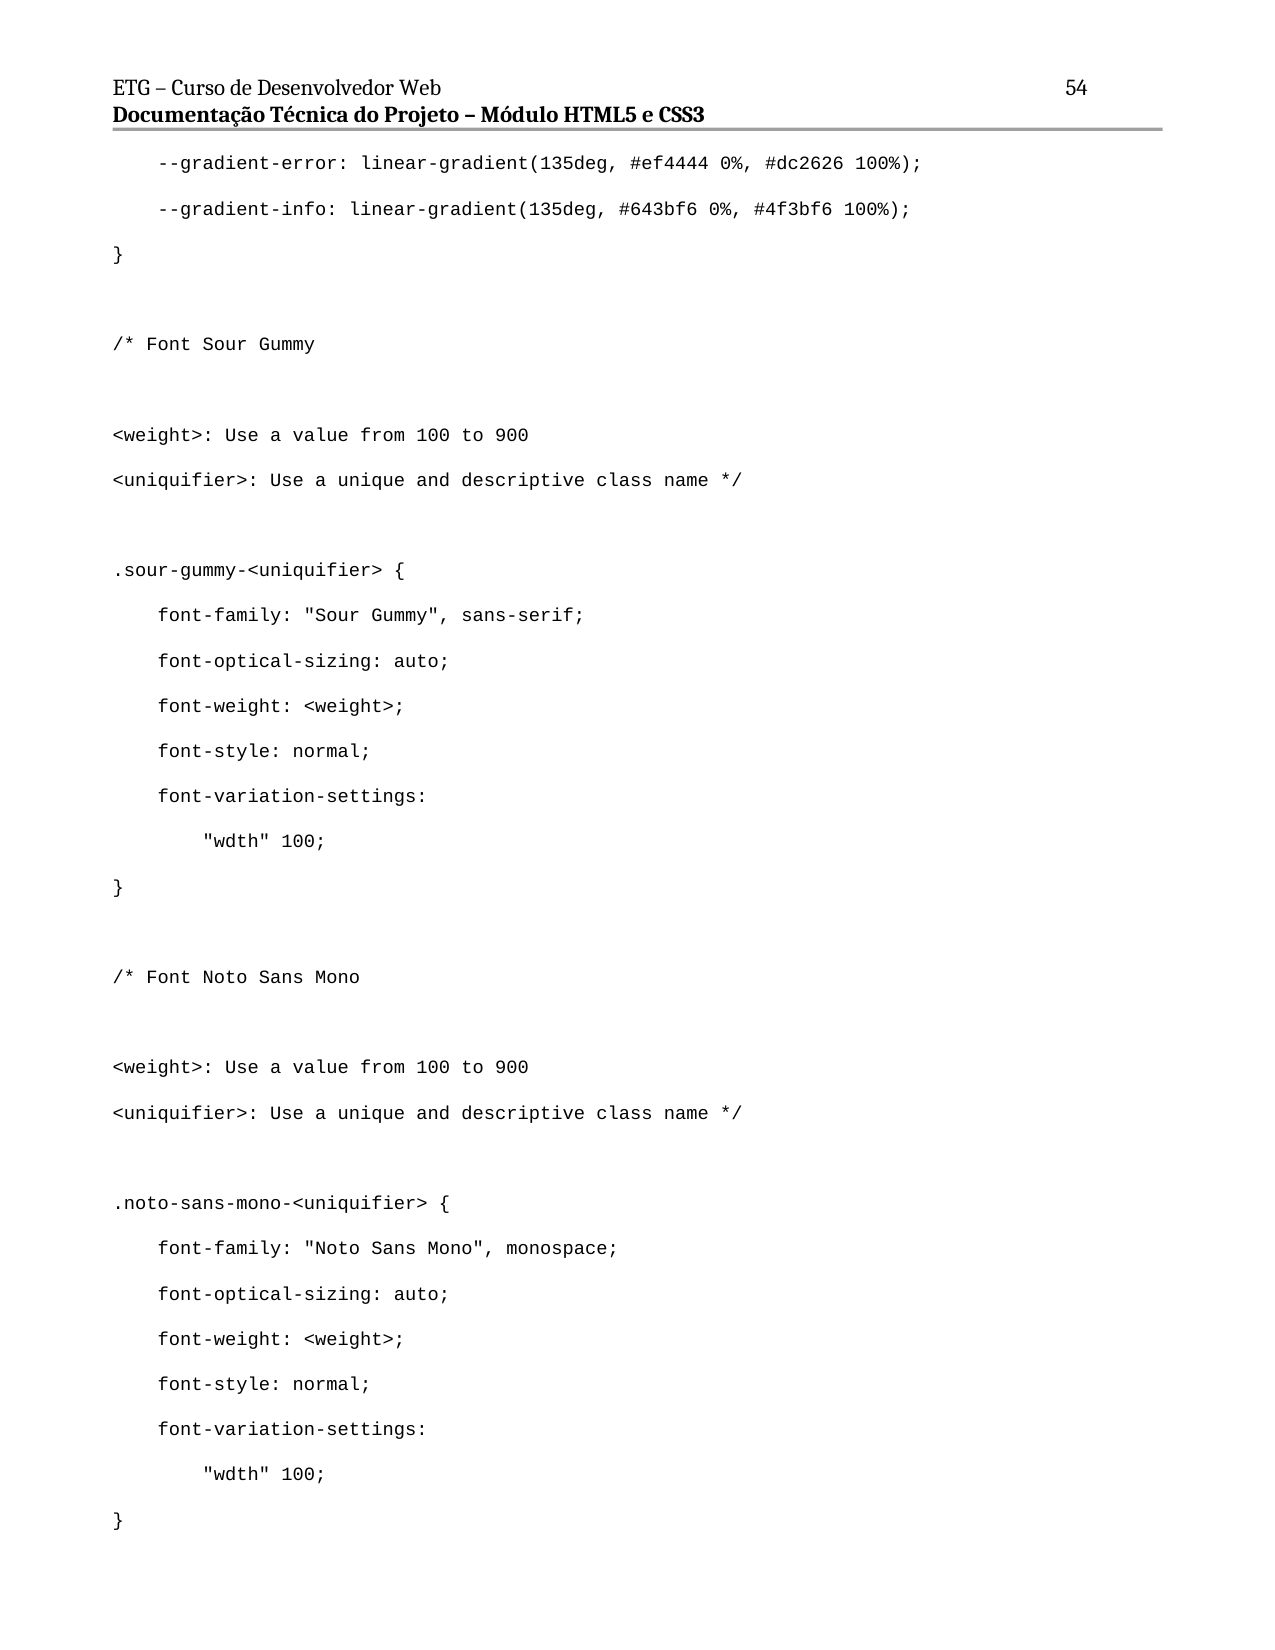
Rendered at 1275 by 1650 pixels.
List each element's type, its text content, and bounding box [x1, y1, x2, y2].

text font-style: normal; [112, 742, 1162, 763]
text --gradient-error: linear-gradient(135deg, #ef4444 0%, #dc2626 100%); [112, 154, 1162, 175]
text --gradient-info: linear-gradient(135deg, #643bf6 0%, #4f3bf6 100%); [112, 199, 1162, 221]
text font-style: normal; [112, 1375, 1162, 1396]
text font-weight: <weight>; [112, 1329, 1162, 1351]
text } [112, 877, 1162, 899]
text .noto-sans-mono-<uniquifier> { [112, 1194, 1162, 1215]
text <uniquifier>: Use a unique and descriptive class name */ [112, 471, 1162, 492]
text "wdth" 100; [112, 1465, 1162, 1486]
text <weight>: Use a value from 100 to 900 [112, 1058, 1162, 1079]
text .sour-gummy-<uniquifier> { [112, 561, 1162, 582]
text <weight>: Use a value from 100 to 900 [112, 425, 1162, 447]
text "wdth" 100; [112, 832, 1162, 853]
text font-family: "Noto Sans Mono", monospace; [112, 1239, 1162, 1260]
text font-variation-settings: [112, 787, 1162, 808]
text /* Font Noto Sans Mono [112, 968, 1162, 989]
text font-variation-settings: [112, 1420, 1162, 1441]
text font-optical-sizing: auto; [112, 1284, 1162, 1306]
text } [112, 244, 1162, 266]
text font-family: "Sour Gummy", sans-serif; [112, 606, 1162, 627]
text /* Font Sour Gummy [112, 335, 1162, 356]
text font-weight: <weight>; [112, 697, 1162, 718]
text <uniquifier>: Use a unique and descriptive class name */ [112, 1103, 1162, 1125]
text font-optical-sizing: auto; [112, 651, 1162, 673]
text } [112, 1510, 1162, 1532]
